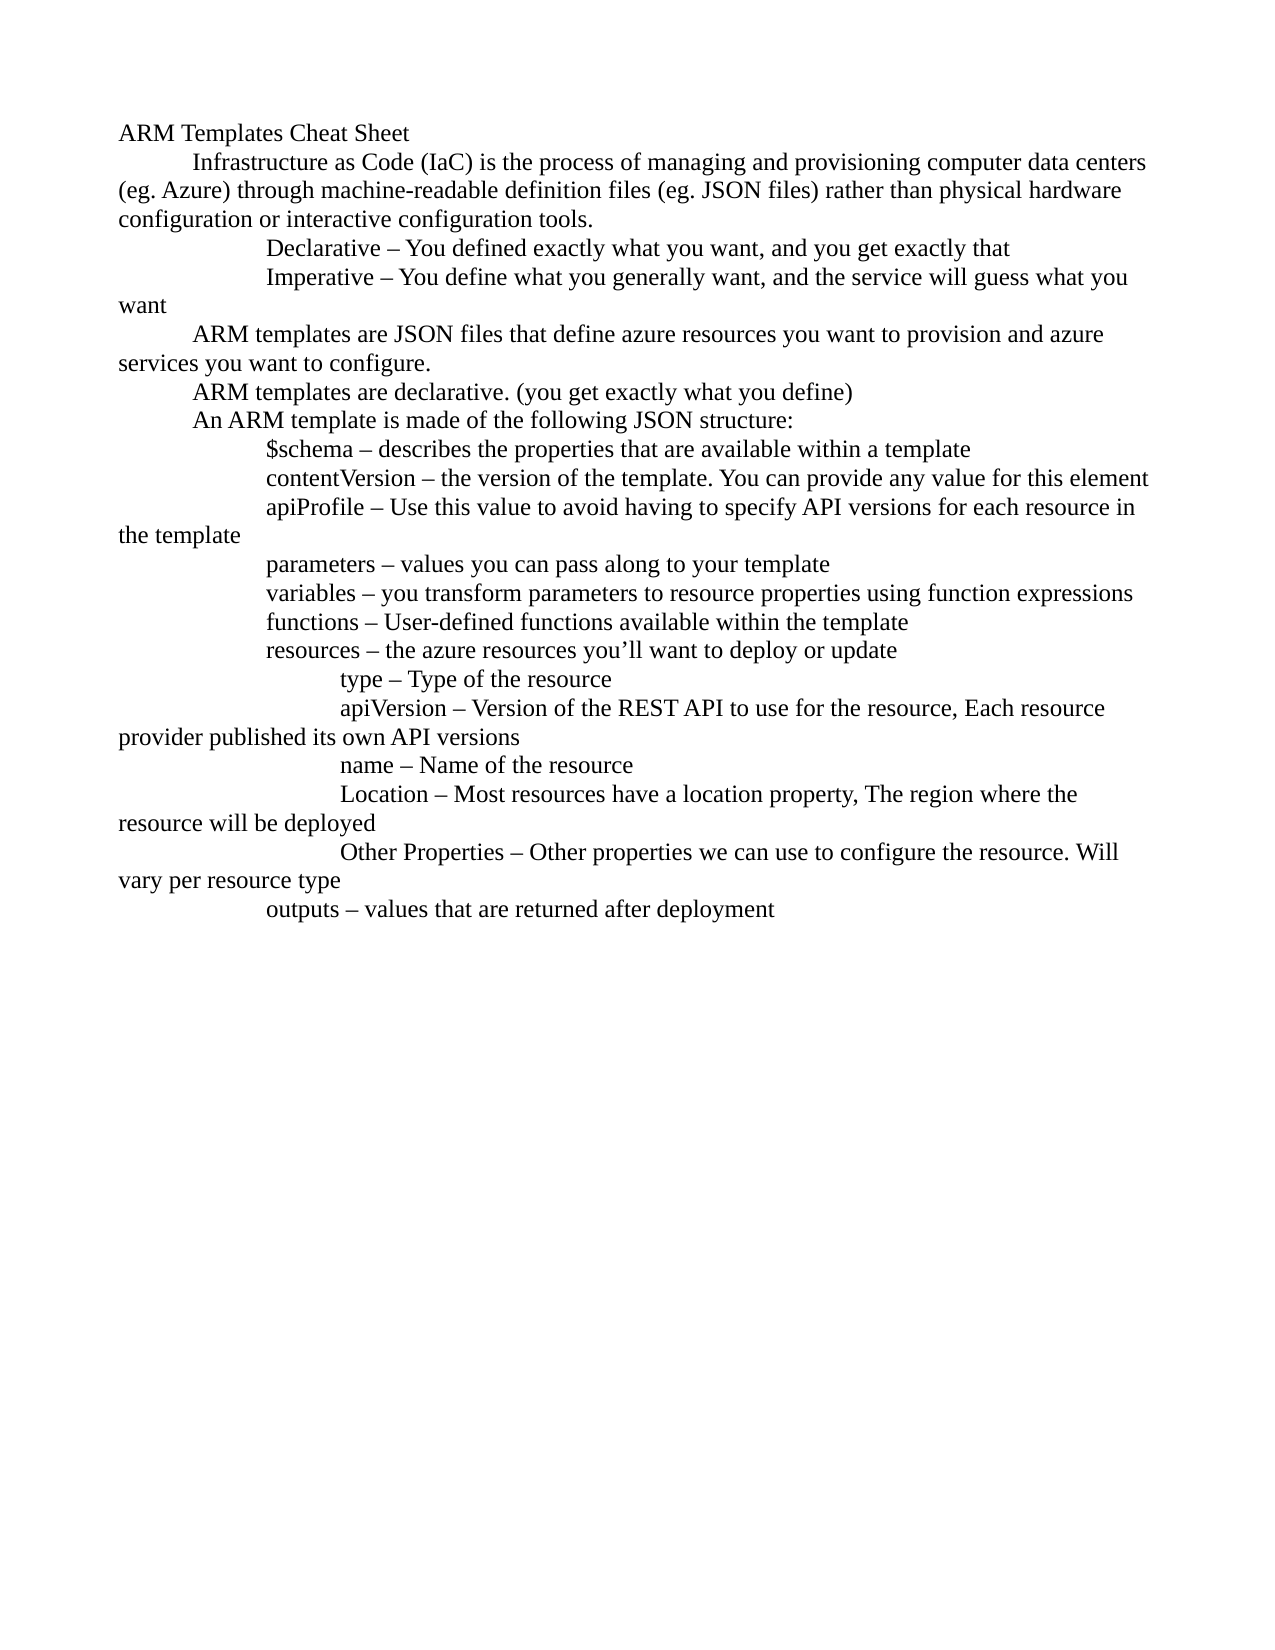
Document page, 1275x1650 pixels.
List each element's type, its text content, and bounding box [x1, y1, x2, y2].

text resources – the azure resources you’ll want to deploy or update [118, 636, 1157, 664]
text Declarative – You defined exactly what you want, and you get exactly that [118, 233, 1157, 262]
text ARM Templates Cheat Sheet [118, 118, 1157, 147]
text type – Type of the resource [118, 664, 1157, 693]
text apiProfile – Use this value to avoid having to specify API versions for each resource in the template [118, 492, 1157, 549]
text functions – User-defined functions available within the template [118, 607, 1157, 636]
text variables – you transform parameters to resource properties using function expressions [118, 578, 1157, 607]
text ARM templates are declarative. (you get exactly what you define) [118, 377, 1157, 406]
text ARM templates are JSON files that define azure resources you want to provision and azure services you want to configure. [118, 319, 1157, 377]
text Infrastructure as Code (IaC) is the process of managing and provisioning computer data centers (eg. Azure) through machine-readable definition files (eg. JSON files) rather than physical hardware configuration or interactive configuration tools. [118, 147, 1157, 233]
text outputs – values that are returned after deployment [118, 894, 1157, 923]
text name – Name of the resource [118, 751, 1157, 779]
text parameters – values you can pass along to your template [118, 549, 1157, 578]
text $schema – describes the properties that are available within a template [118, 434, 1157, 463]
text Other Properties – Other properties we can use to configure the resource. Will vary per resource type [118, 837, 1157, 894]
text contentVersion – the version of the template. You can provide any value for this element [118, 463, 1157, 492]
text apiVersion – Version of the REST API to use for the resource, Each resource provider published its own API versions [118, 693, 1157, 751]
text Location – Most resources have a location property, The region where the resource will be deployed [118, 779, 1157, 837]
text Imperative – You define what you generally want, and the service will guess what you want [118, 262, 1157, 319]
text An ARM template is made of the following JSON structure: [118, 406, 1157, 434]
